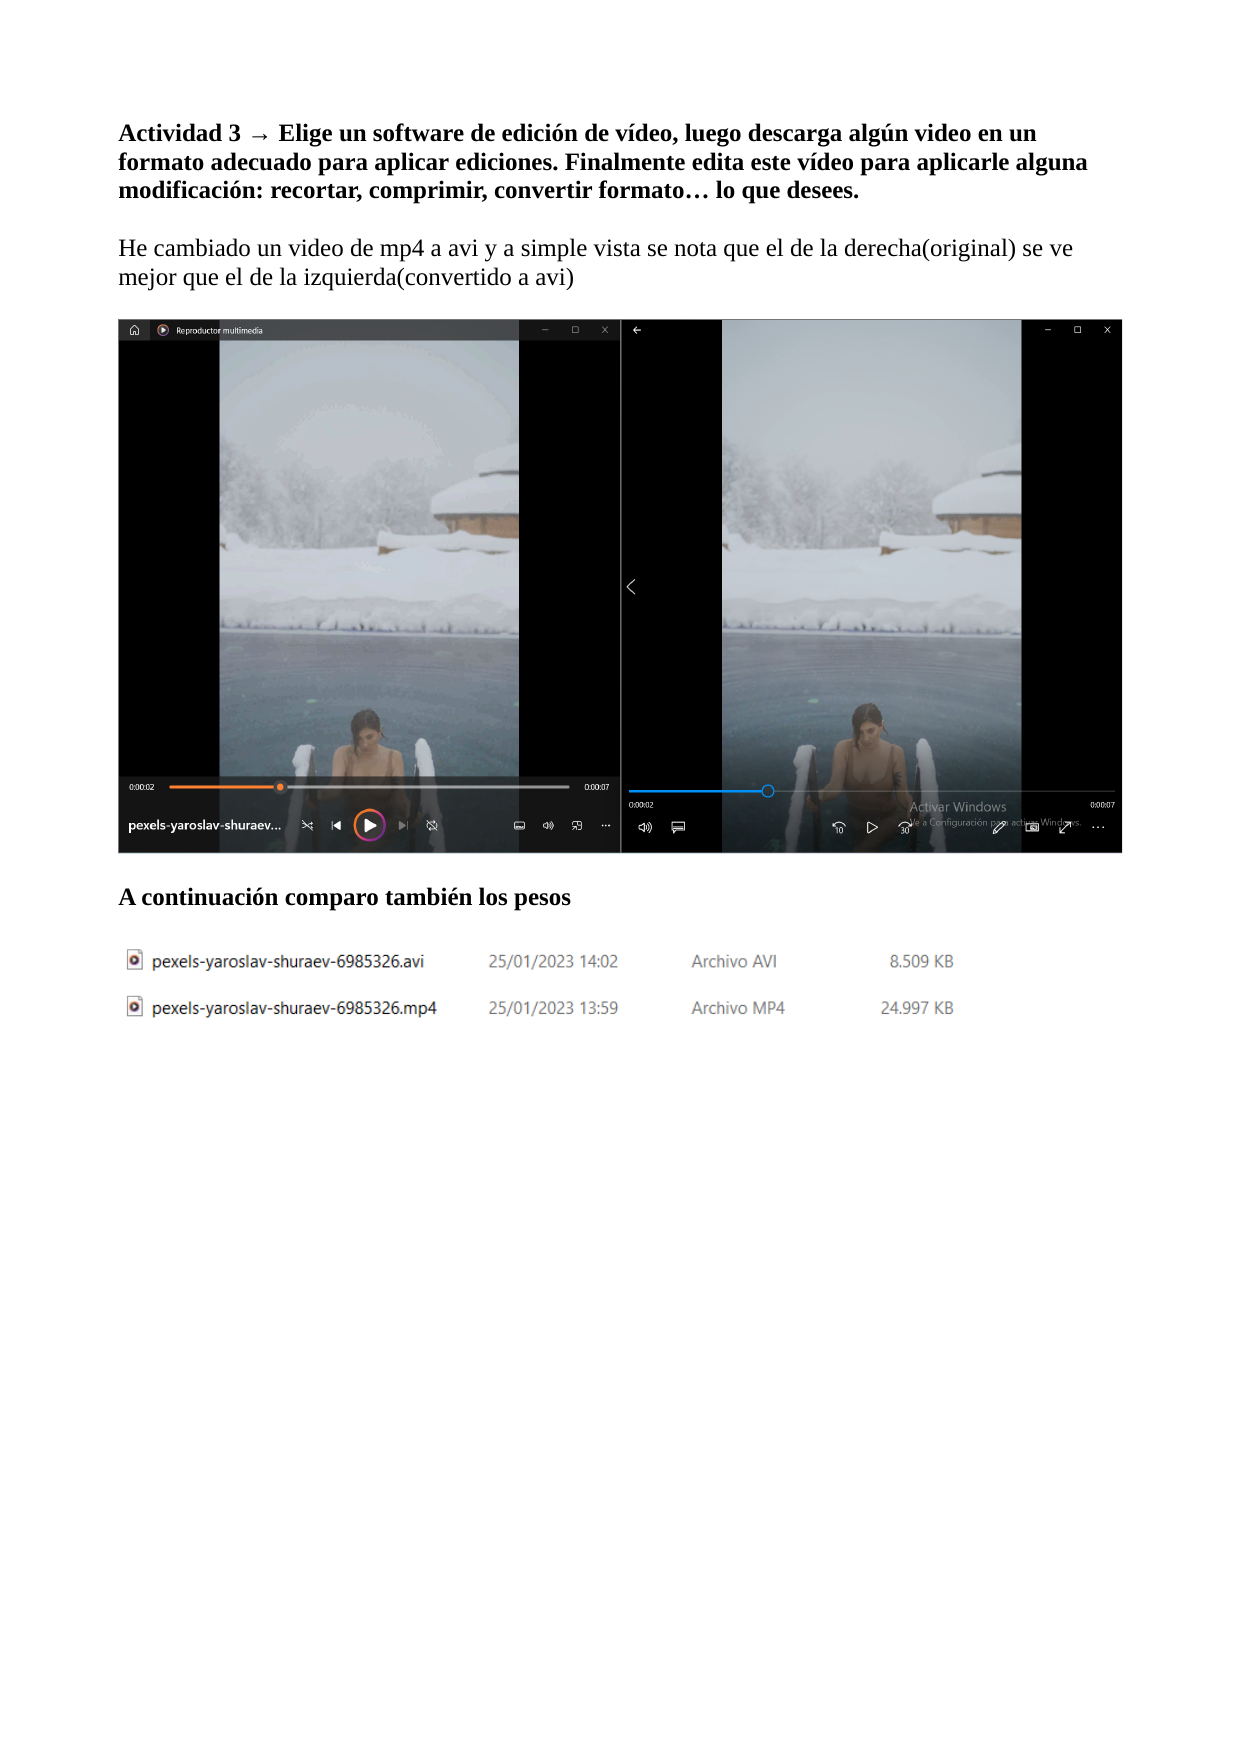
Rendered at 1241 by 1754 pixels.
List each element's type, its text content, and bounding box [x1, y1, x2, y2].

text A continuación comparo también los pesos [118, 882, 1122, 911]
text He cambiado un video de mp4 a avi y a simple vista se nota que el de la derecha(original) se ve mejor que el de la izquierda(convertido a avi) [118, 233, 1122, 291]
text Actividad 3 → Elige un software de edición de vídeo, luego descarga algún video en un formato adecuado para aplicar ediciones. Finalmente edita este vídeo para aplicarle alguna modificación: recortar, comprimir, convertir formato… lo que desees. [118, 118, 1122, 204]
picture [118, 319, 1123, 854]
picture [118, 940, 1123, 1030]
